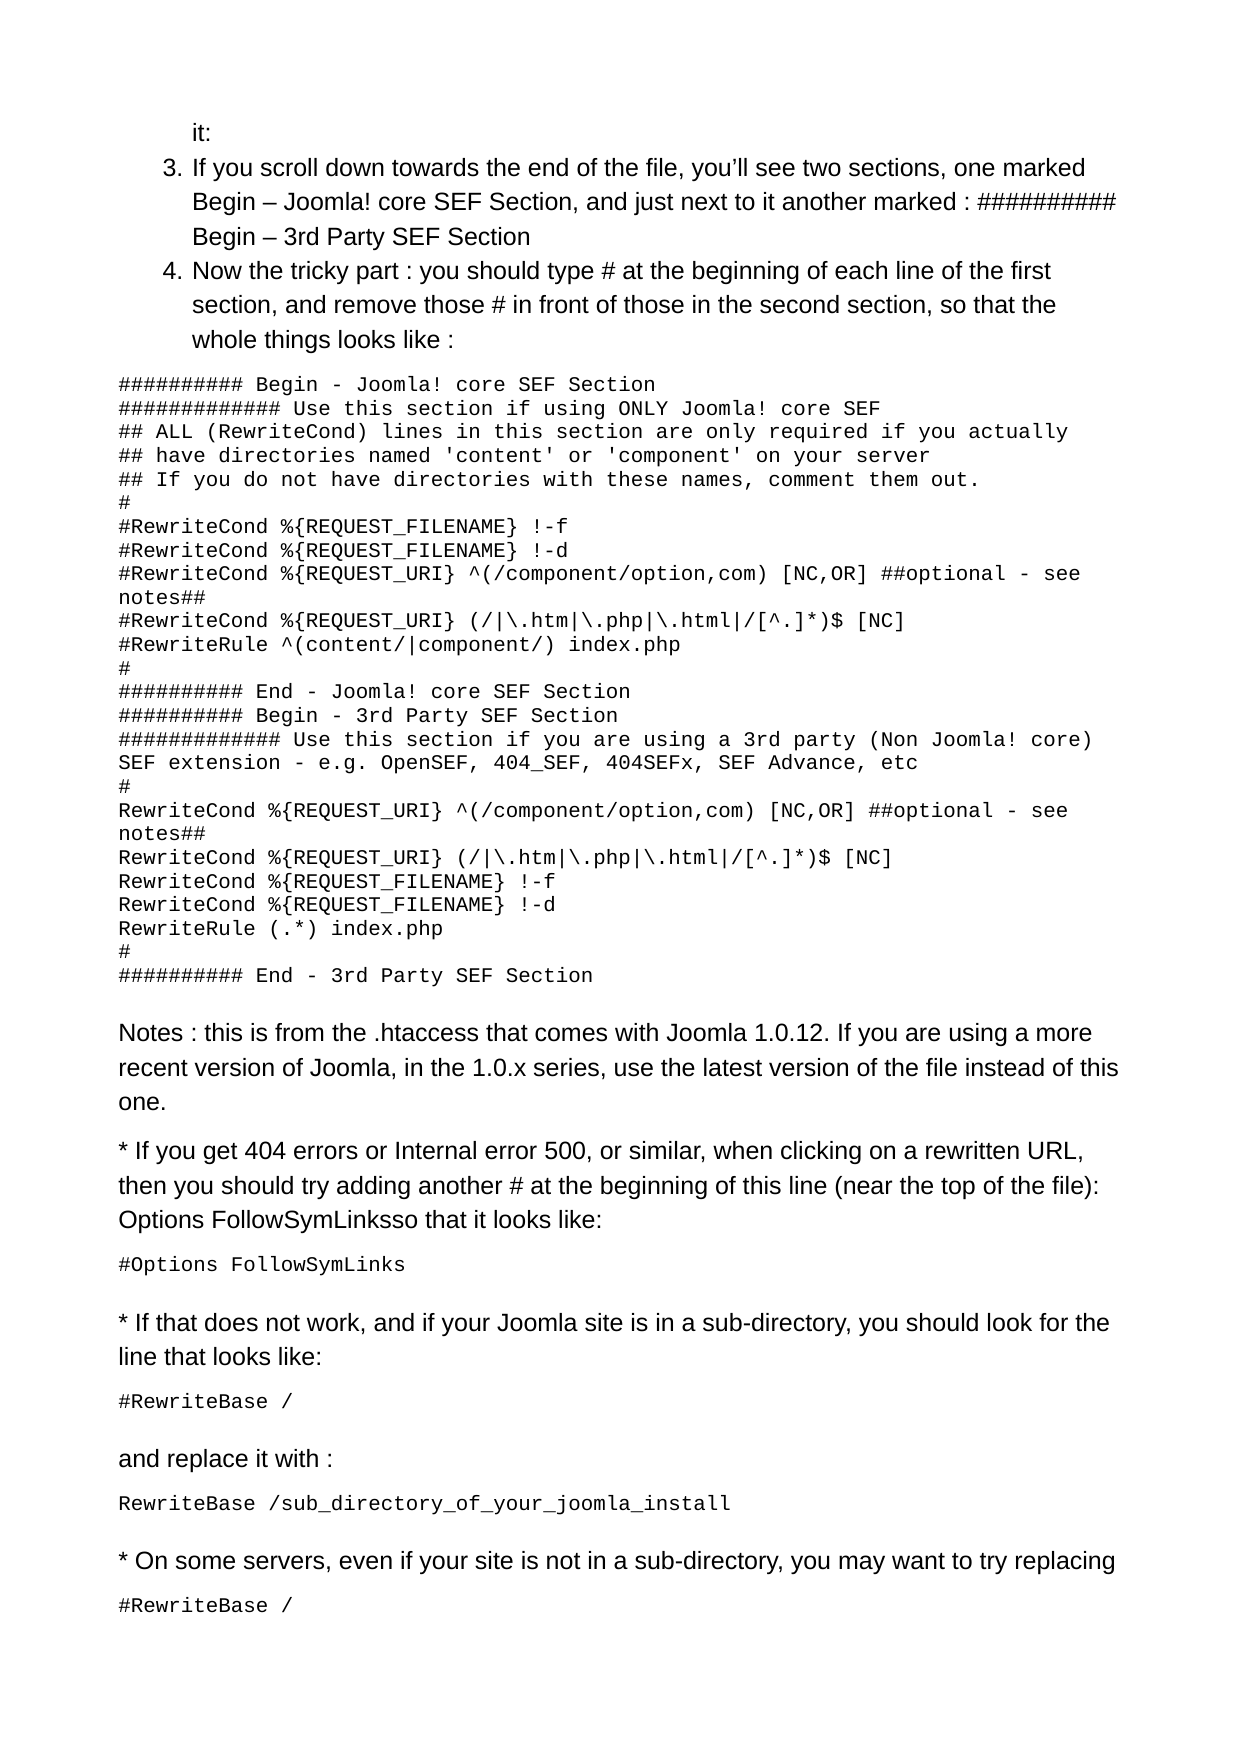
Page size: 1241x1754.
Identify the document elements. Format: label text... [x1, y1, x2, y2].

text * If you get 404 errors or Internal error 500, or similar, when clicking on a rewritten URL, then you should try adding another # at the beginning of this line (near the top of the file): Options FollowSymLinksso that it looks like: [118, 1136, 1122, 1234]
text RewriteRule (.*) index.php [118, 918, 1122, 942]
text ## have directories named 'content' or 'component' on your server [118, 445, 1122, 469]
text * On some servers, even if your site is not in a sub-directory, you may want to try replacing [118, 1546, 1122, 1575]
text #RewriteCond %{REQUEST_FILENAME} !-f [118, 516, 1122, 539]
text ########## End - Joomla! core SEF Section [118, 681, 1122, 705]
text ############# Use this section if you are using a 3rd party (Non Joomla! core) SEF extension - e.g. OpenSEF, 404_SEF, 404SEFx, SEF Advance, etc [118, 729, 1122, 776]
text RewriteBase /sub_directory_of_your_joomla_install [118, 1493, 1122, 1517]
text ## If you do not have directories with these names, comment them out. [118, 469, 1122, 492]
text #RewriteCond %{REQUEST_URI} (/|\.htm|\.php|\.html|/[^.]*)$ [NC] [118, 611, 1122, 634]
text #RewriteRule ^(content/|component/) index.php [118, 634, 1122, 658]
list Now the tricky part : you should type # at the beginning of each line of the first section, and remove those # in front of those in the second section, so that the whole things looks like : [162, 256, 1122, 354]
list Joomla standard .htaccess comes configured for Joomla standard SEF system (which makes sense!). To use it with sh404SEF (or OpenSEF, Artio JoomSEF, SEF Advance), you must open it up in an editor, and make the few changes explained in it: [162, 118, 1122, 147]
text ########## Begin - 3rd Party SEF Section [118, 705, 1122, 729]
text #Options FollowSymLinks [118, 1254, 1122, 1278]
text and replace it with : [118, 1444, 1122, 1473]
text # [118, 492, 1122, 516]
text #RewriteCond %{REQUEST_FILENAME} !-d [118, 539, 1122, 563]
text RewriteCond %{REQUEST_FILENAME} !-f [118, 871, 1122, 894]
text #RewriteBase / [118, 1391, 1122, 1415]
text * If that does not work, and if your Joomla site is in a sub-directory, you should look for the line that looks like: [118, 1307, 1122, 1371]
text RewriteCond %{REQUEST_URI} ^(/component/option,com) [NC,OR] ##optional - see notes## [118, 800, 1122, 847]
text ## ALL (RewriteCond) lines in this section are only required if you actually [118, 421, 1122, 445]
text #RewriteBase / [118, 1595, 1122, 1619]
text #RewriteCond %{REQUEST_URI} ^(/component/option,com) [NC,OR] ##optional - see notes## [118, 563, 1122, 611]
text ########## Begin - Joomla! core SEF Section [118, 374, 1122, 398]
text # [118, 658, 1122, 681]
list If you scroll down towards the end of the file, you’ll see two sections, one marked Begin – Joomla! core SEF Section, and just next to it another marked : ########## Begin – 3rd Party SEF Section [162, 153, 1122, 250]
text RewriteCond %{REQUEST_FILENAME} !-d [118, 894, 1122, 918]
text # [118, 776, 1122, 800]
text RewriteCond %{REQUEST_URI} (/|\.htm|\.php|\.html|/[^.]*)$ [NC] [118, 847, 1122, 871]
text ########## End - 3rd Party SEF Section [118, 965, 1122, 989]
text ############# Use this section if using ONLY Joomla! core SEF [118, 398, 1122, 421]
text # [118, 942, 1122, 965]
text Notes : this is from the .htaccess that comes with Joomla 1.0.12. If you are using a more recent version of Joomla, in the 1.0.x series, use the latest version of the file instead of this one. [118, 1018, 1122, 1116]
